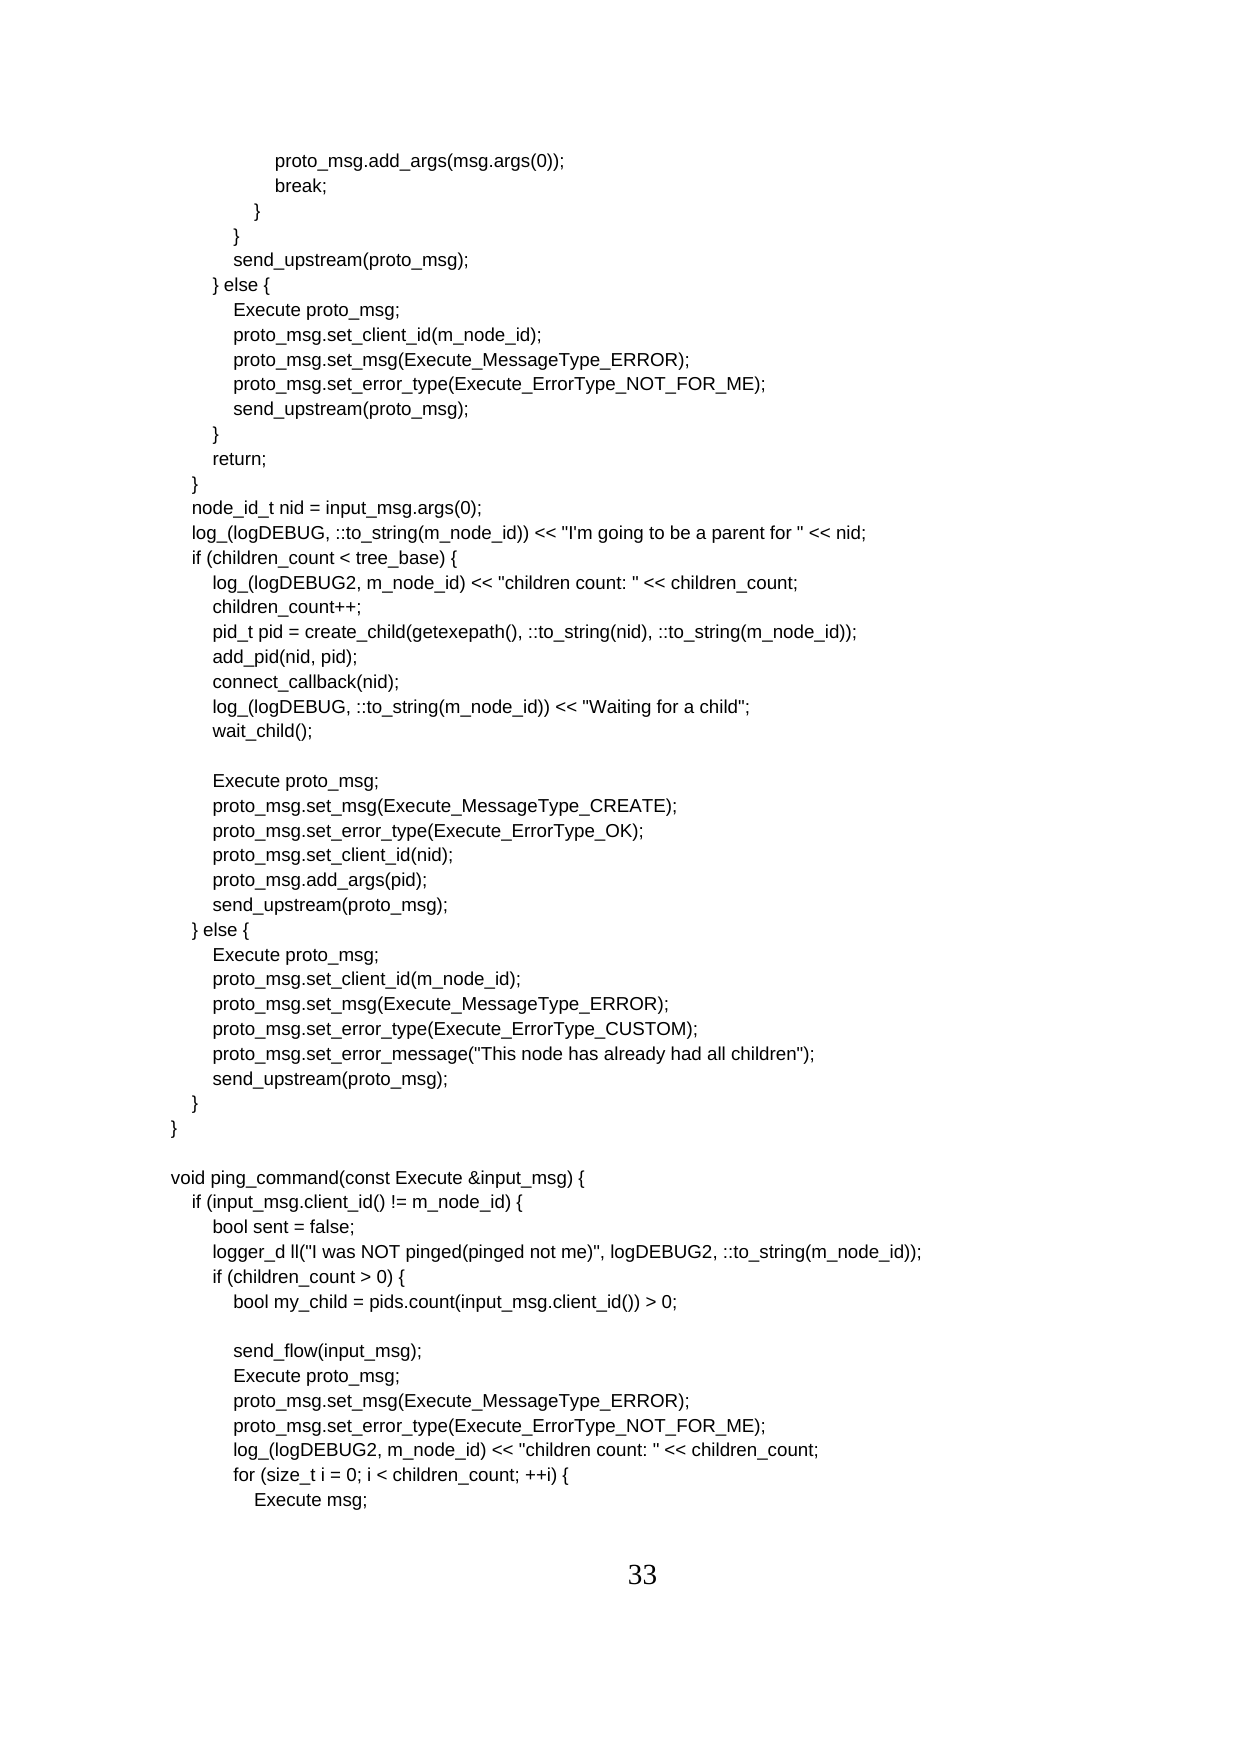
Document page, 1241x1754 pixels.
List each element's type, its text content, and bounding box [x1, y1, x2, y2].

text } else { [150, 918, 1091, 940]
text proto_msg.set_error_type(Execute_ErrorType_NOT_FOR_ME); [150, 373, 1091, 395]
text log_(logDEBUG, ::to_string(m_node_id)) << "Waiting for a child"; [150, 695, 1091, 717]
text proto_msg.set_client_id(m_node_id); [150, 323, 1091, 345]
text proto_msg.add_args(pid); [150, 869, 1091, 891]
text } [150, 224, 1091, 246]
text } else { [150, 274, 1091, 296]
text if (children_count < tree_base) { [150, 547, 1091, 568]
text logger_d ll("I was NOT pinged(pinged not me)", logDEBUG2, ::to_string(m_node_id)); [150, 1241, 1091, 1262]
text connect_callback(nid); [150, 671, 1091, 692]
text proto_msg.set_msg(Execute_MessageType_CREATE); [150, 794, 1091, 816]
text Execute proto_msg; [150, 299, 1091, 320]
text proto_msg.set_error_message("This node has already had all children"); [150, 1042, 1091, 1064]
text } [150, 472, 1091, 494]
text if (input_msg.client_id() != m_node_id) { [150, 1191, 1091, 1213]
text send_upstream(proto_msg); [150, 249, 1091, 271]
text proto_msg.set_client_id(nid); [150, 844, 1091, 866]
text break; [150, 175, 1091, 196]
text log_(logDEBUG2, m_node_id) << "children count: " << children_count; [150, 1439, 1091, 1461]
text proto_msg.set_error_type(Execute_ErrorType_NOT_FOR_ME); [150, 1414, 1091, 1436]
text add_pid(nid, pid); [150, 646, 1091, 667]
text } [150, 423, 1091, 444]
text proto_msg.set_error_type(Execute_ErrorType_CUSTOM); [150, 1018, 1091, 1039]
text } [150, 1092, 1091, 1114]
text node_id_t nid = input_msg.args(0); [150, 497, 1091, 519]
text if (children_count > 0) { [150, 1266, 1091, 1287]
text for (size_t i = 0; i < children_count; ++i) { [150, 1464, 1091, 1486]
text log_(logDEBUG2, m_node_id) << "children count: " << children_count; [150, 571, 1091, 593]
text proto_msg.set_client_id(m_node_id); [150, 968, 1091, 990]
text proto_msg.set_error_type(Execute_ErrorType_OK); [150, 819, 1091, 841]
text Execute proto_msg; [150, 1365, 1091, 1386]
text Execute msg; [150, 1489, 1091, 1510]
text Execute proto_msg; [150, 943, 1091, 965]
text pid_t pid = create_child(getexepath(), ::to_string(nid), ::to_string(m_node_id)); [150, 621, 1091, 643]
text log_(logDEBUG, ::to_string(m_node_id)) << "I'm going to be a parent for " << nid; [150, 522, 1091, 543]
text Execute proto_msg; [150, 770, 1091, 791]
text send_upstream(proto_msg); [150, 398, 1091, 419]
text send_flow(input_msg); [150, 1340, 1091, 1362]
text children_count++; [150, 596, 1091, 618]
text bool sent = false; [150, 1216, 1091, 1238]
text bool my_child = pids.count(input_msg.client_id()) > 0; [150, 1290, 1091, 1312]
text proto_msg.set_msg(Execute_MessageType_ERROR); [150, 993, 1091, 1014]
text send_upstream(proto_msg); [150, 1067, 1091, 1089]
text } [150, 199, 1091, 221]
text void ping_command(const Execute &input_msg) { [150, 1166, 1091, 1188]
text send_upstream(proto_msg); [150, 894, 1091, 915]
text wait_child(); [150, 720, 1091, 742]
text return; [150, 447, 1091, 469]
text } [150, 1117, 1091, 1138]
text proto_msg.add_args(msg.args(0)); [150, 150, 1091, 172]
text proto_msg.set_msg(Execute_MessageType_ERROR); [150, 1389, 1091, 1411]
text proto_msg.set_msg(Execute_MessageType_ERROR); [150, 348, 1091, 370]
